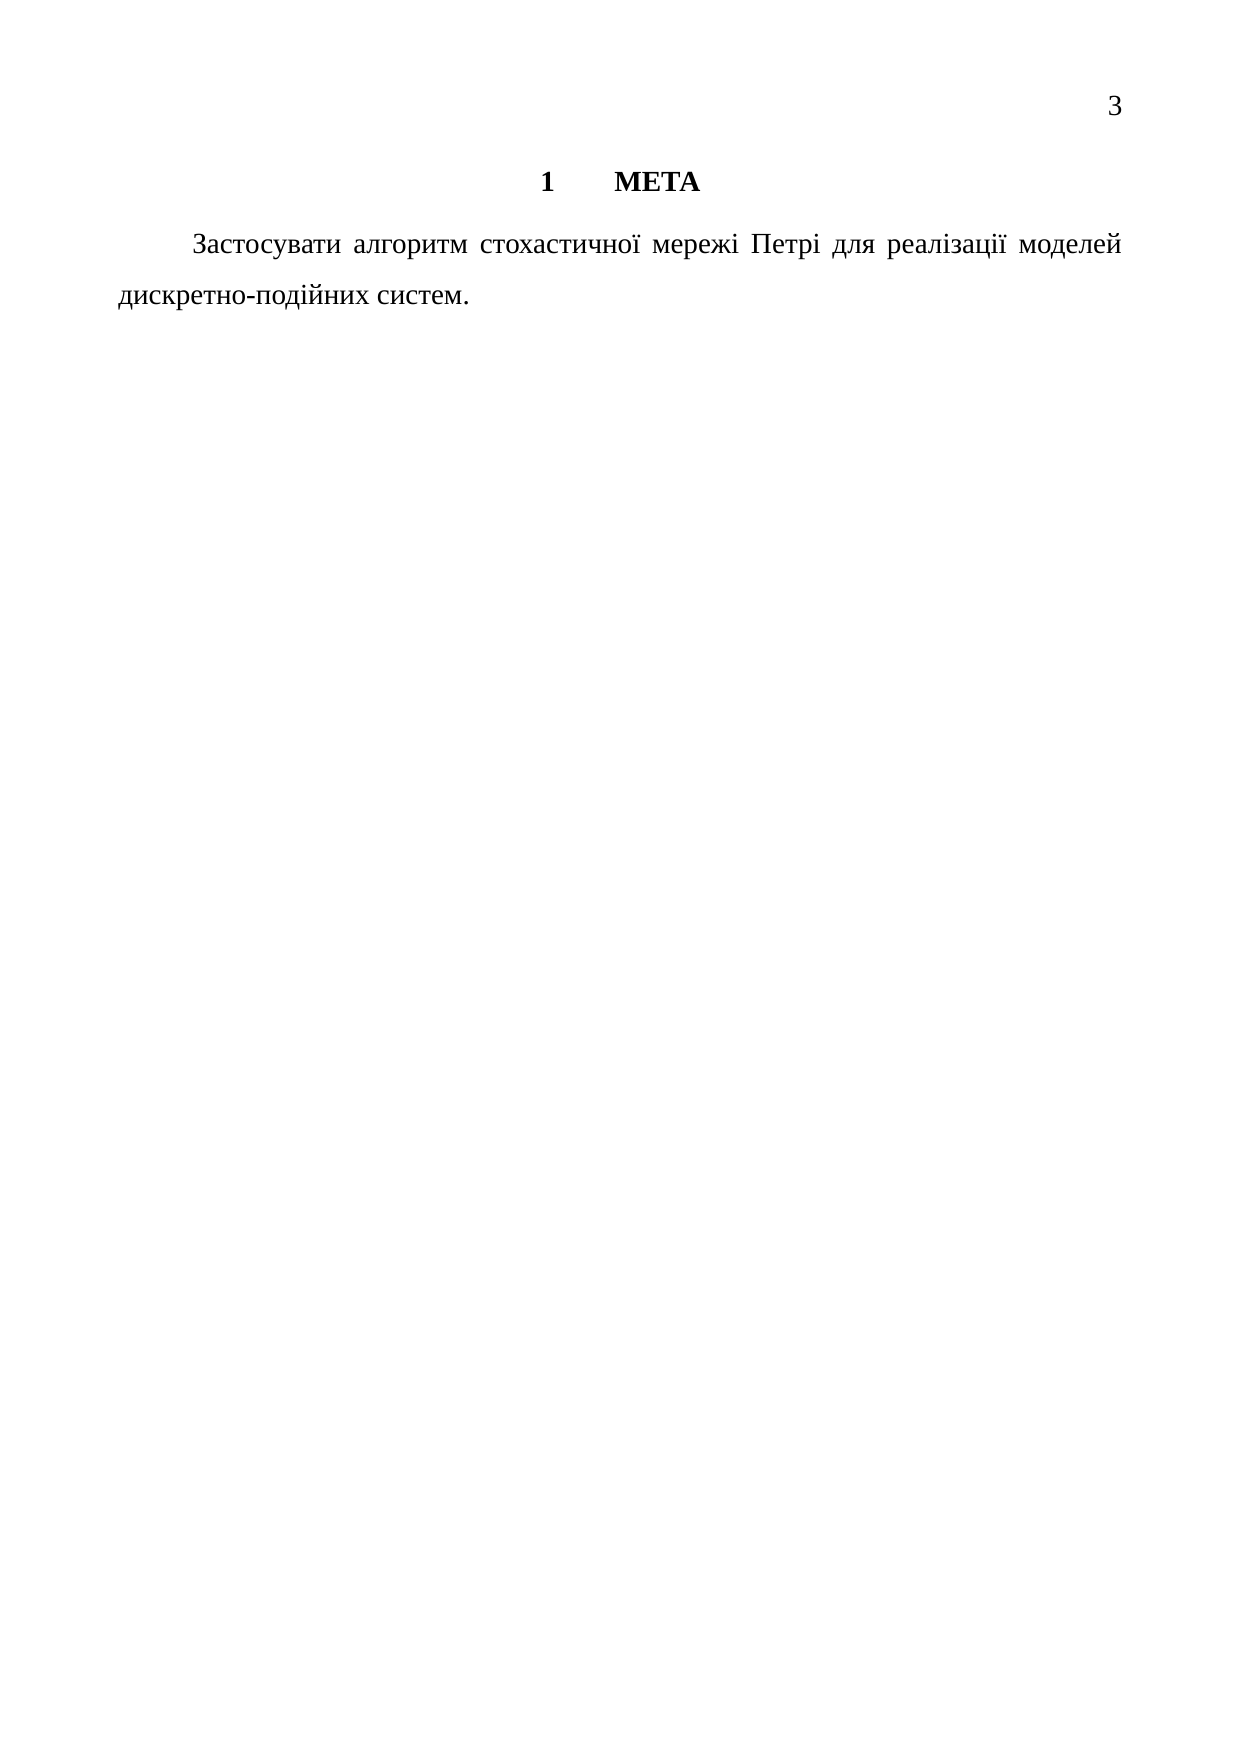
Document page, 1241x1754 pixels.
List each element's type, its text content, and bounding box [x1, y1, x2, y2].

text Застосувати алгоритм стохастичної мережі Петрі для реалізації моделей дискретно-подійних систем. [118, 227, 1122, 310]
subtitle Мета [118, 164, 1122, 197]
